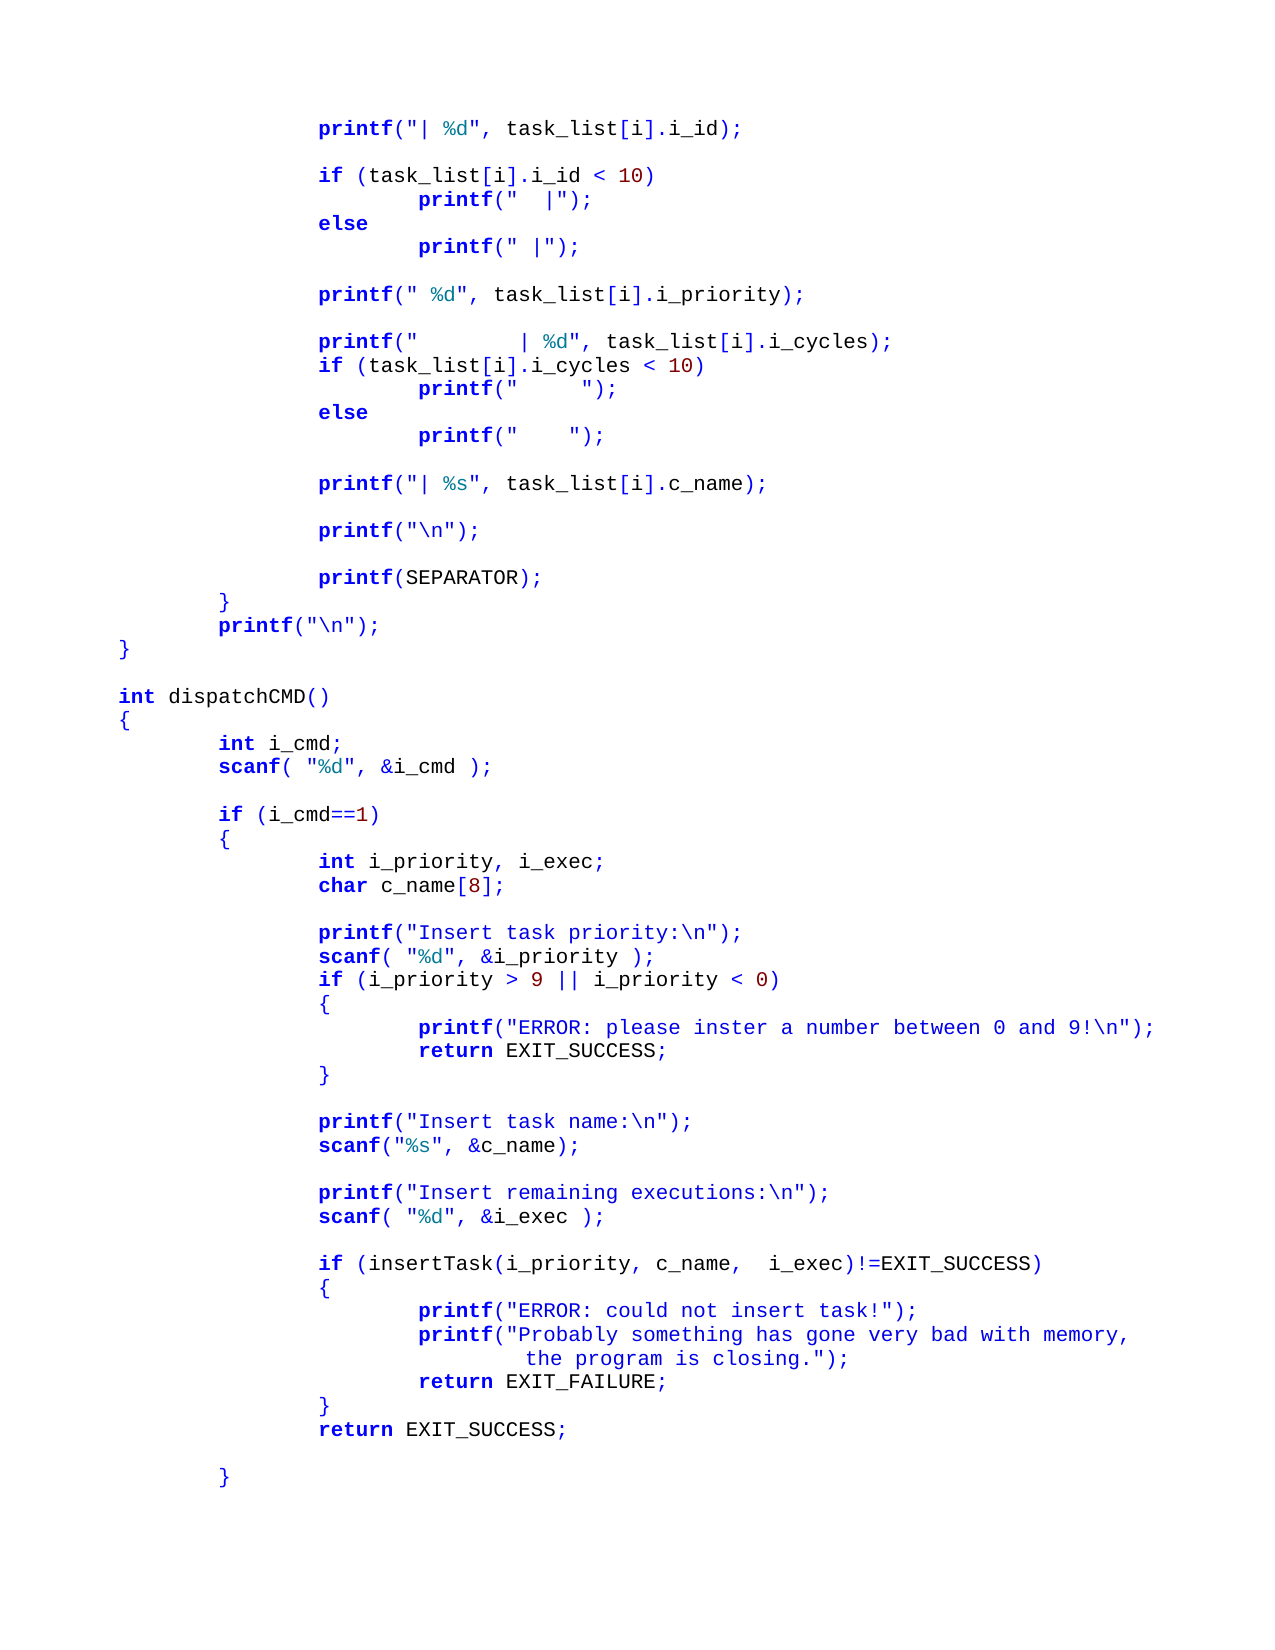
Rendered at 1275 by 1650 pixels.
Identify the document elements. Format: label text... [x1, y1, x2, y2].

text } [118, 638, 1157, 662]
text } [118, 1466, 1157, 1489]
text int dispatchCMD() [118, 686, 1157, 709]
text printf(" "); [118, 378, 1157, 402]
text printf("ERROR: could not insert task!"); [118, 1300, 1157, 1324]
text printf("ERROR: please inster a number between 0 and 9!\n"); [118, 1017, 1157, 1040]
text return EXIT_SUCCESS; [118, 1040, 1157, 1064]
text return EXIT_SUCCESS; [118, 1419, 1157, 1442]
text if (insertTask(i_priority, c_name, i_exec)!=EXIT_SUCCESS) [118, 1253, 1157, 1277]
text scanf( "%d", &i_cmd ); [118, 757, 1157, 780]
text scanf( "%d", &i_priority ); [118, 946, 1157, 969]
text printf("Insert remaining executions:\n"); [118, 1182, 1157, 1206]
text printf("| %d", task_list[i].i_id); [118, 118, 1157, 142]
text printf("Probably something has gone very bad with memory, the program is closing."); [118, 1324, 1157, 1371]
text printf(" |"); [118, 189, 1157, 213]
text if (task_list[i].i_cycles < 10) [118, 354, 1157, 378]
text printf("Insert task priority:\n"); [118, 922, 1157, 946]
text else [118, 402, 1157, 426]
text printf(" "); [118, 426, 1157, 449]
text { [118, 827, 1157, 851]
text int i_priority, i_exec; [118, 851, 1157, 875]
text printf(" | %d", task_list[i].i_cycles); [118, 331, 1157, 354]
text { [118, 993, 1157, 1017]
text int i_cmd; [118, 733, 1157, 757]
text printf("\n"); [118, 615, 1157, 638]
text { [118, 1277, 1157, 1300]
text scanf( "%d", &i_exec ); [118, 1206, 1157, 1229]
text char c_name[8]; [118, 875, 1157, 898]
text } [118, 591, 1157, 615]
text printf(SEPARATOR); [118, 567, 1157, 591]
text return EXIT_FAILURE; [118, 1371, 1157, 1395]
text printf(" |"); [118, 236, 1157, 260]
text scanf("%s", &c_name); [118, 1135, 1157, 1158]
text { [118, 709, 1157, 733]
text printf("Insert task name:\n"); [118, 1111, 1157, 1135]
text else [118, 213, 1157, 236]
text if (i_cmd==1) [118, 804, 1157, 827]
text if (task_list[i].i_id < 10) [118, 165, 1157, 189]
text } [118, 1395, 1157, 1419]
text printf("\n"); [118, 520, 1157, 544]
text if (i_priority > 9 || i_priority < 0) [118, 969, 1157, 993]
text printf("| %s", task_list[i].c_name); [118, 473, 1157, 496]
text } [118, 1064, 1157, 1088]
text printf(" %d", task_list[i].i_priority); [118, 284, 1157, 307]
